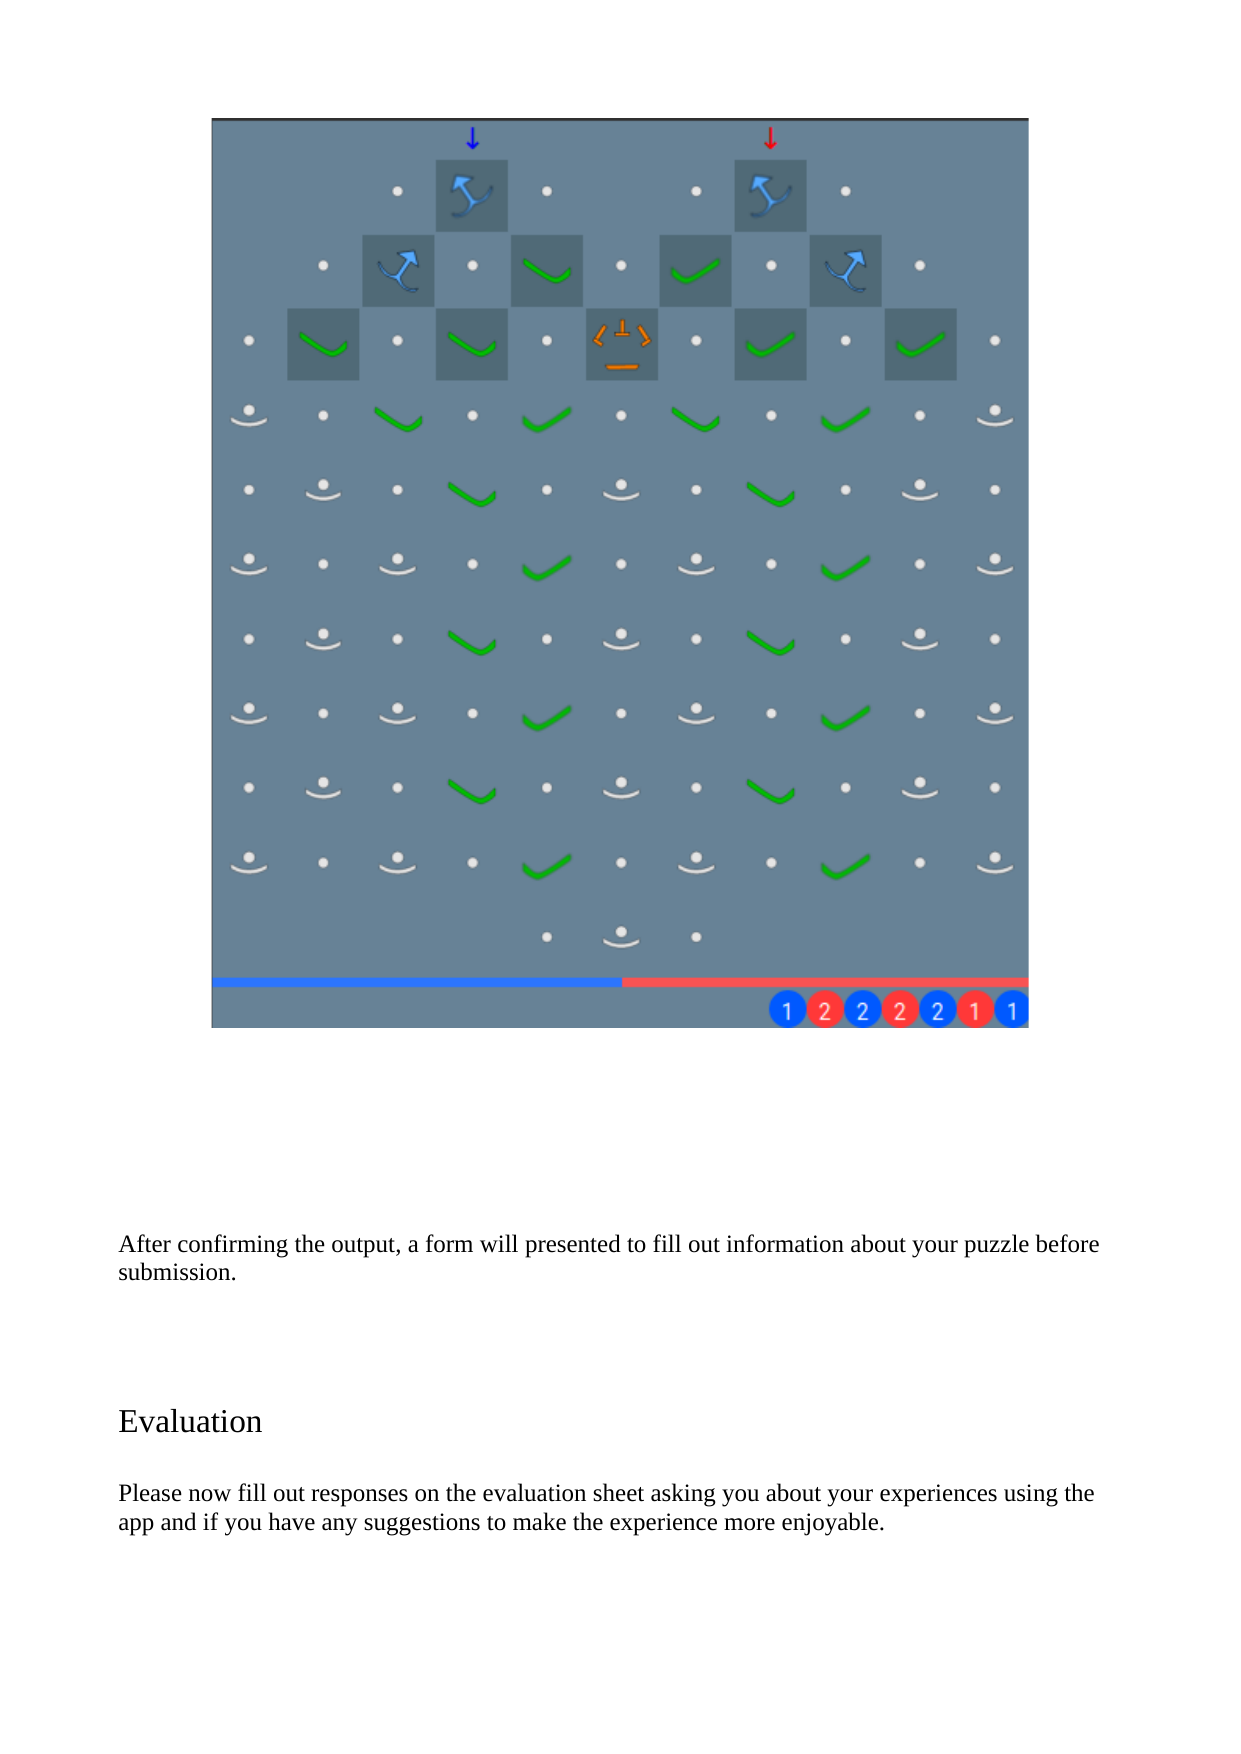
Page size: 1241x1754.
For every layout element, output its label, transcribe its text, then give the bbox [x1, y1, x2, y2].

text After confirming the output, a form will presented to fill out information about your puzzle before submission. [118, 1229, 1122, 1286]
text Evaluation [118, 1401, 1122, 1439]
picture [211, 118, 1029, 1028]
text Please now fill out responses on the evaluation sheet asking you about your experiences using the app and if you have any suggestions to make the experience more enjoyable. [118, 1478, 1122, 1535]
